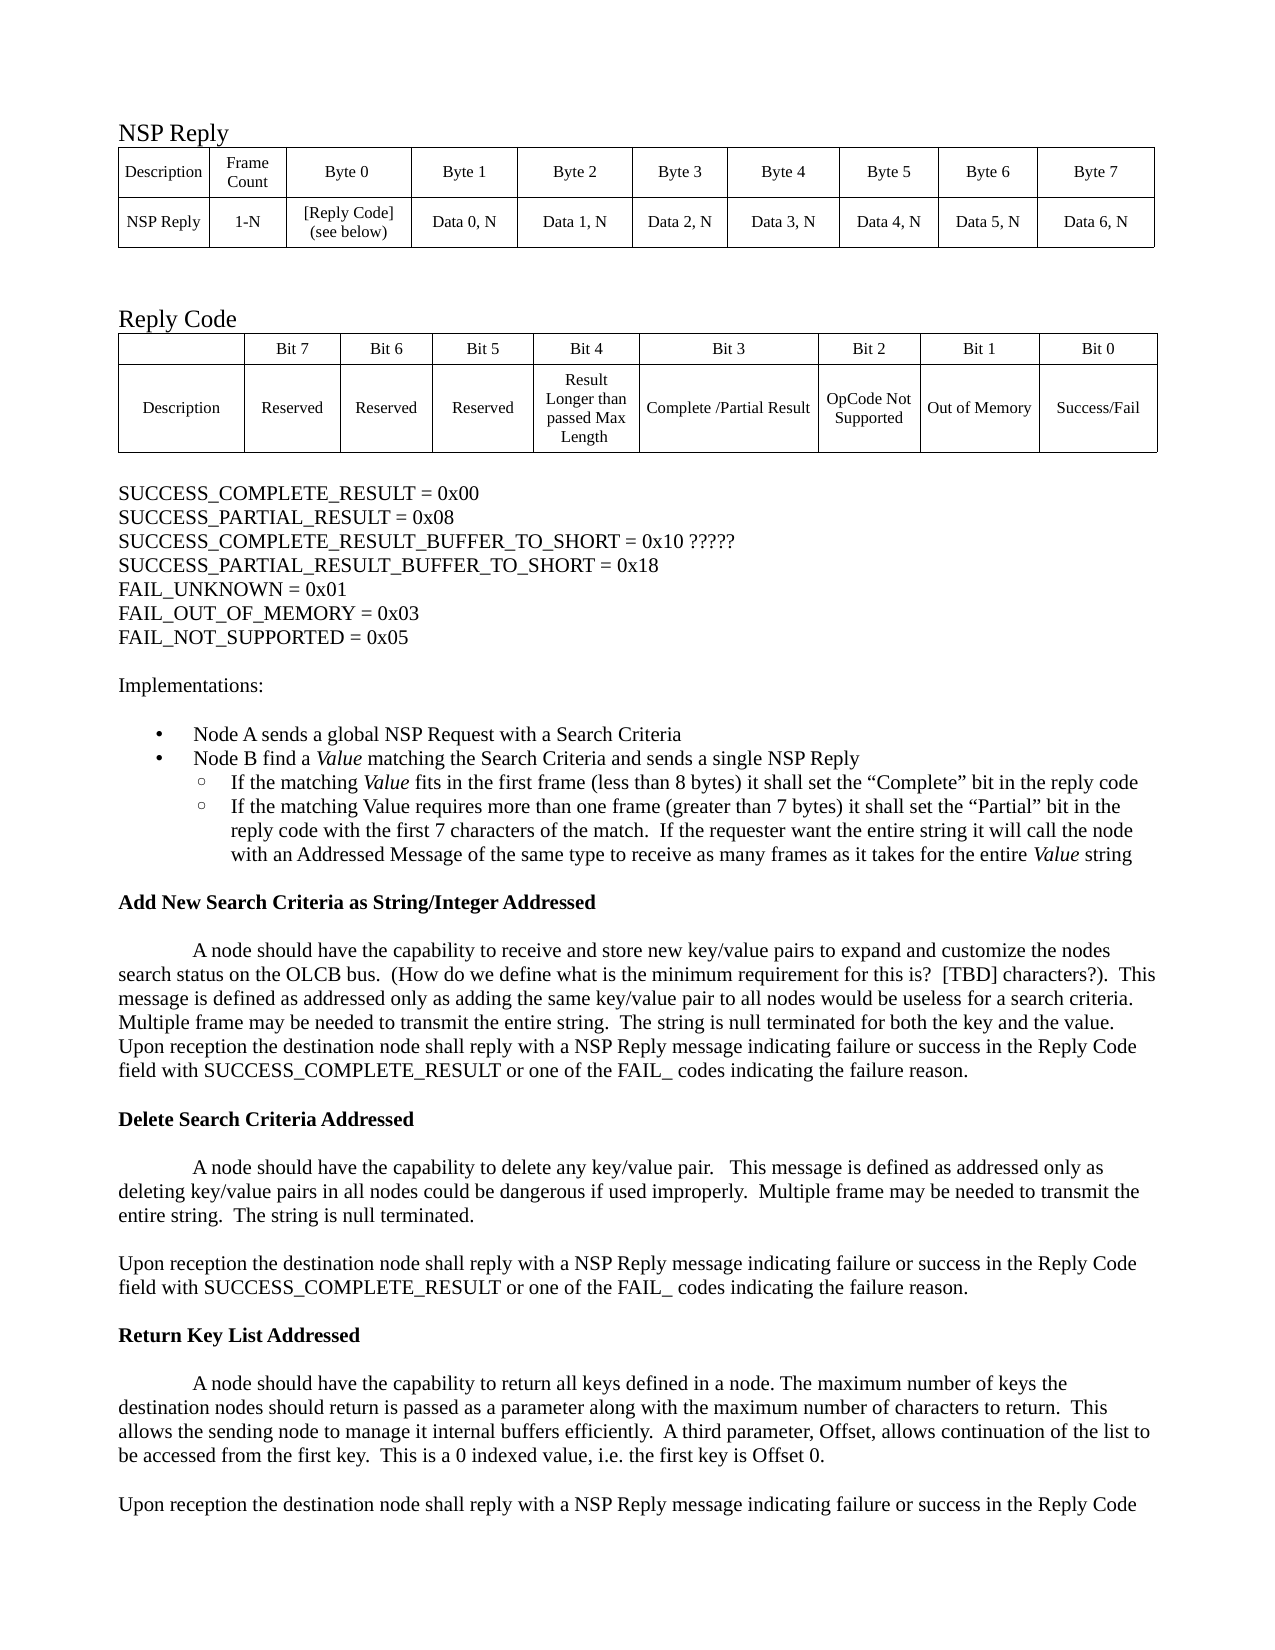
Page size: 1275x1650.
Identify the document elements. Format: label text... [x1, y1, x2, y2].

text Delete Search Criteria Addressed [118, 1106, 1157, 1131]
text SUCCESS_COMPLETE_RESULT_BUFFER_TO_SHORT = 0x10 ????? [118, 529, 1157, 553]
text A node should have the capability to delete any key/value pair. This message is defined as addressed only as deleting key/value pairs in all nodes could be dangerous if used improperly. Multiple frame may be needed to transmit the entire string. The string is null terminated. [118, 1154, 1157, 1227]
list If the matching Value fits in the first frame (less than 8 bytes) it shall set the “Complete” bit in the reply code [193, 769, 1157, 794]
text Upon reception the destination node shall reply with a NSP Reply message indicating failure or success in the Reply Code [118, 1491, 1157, 1516]
table_header Bit 3 [640, 334, 818, 364]
table_cell Success/Fail [1040, 365, 1157, 452]
text SUCCESS_COMPLETE_RESULT = 0x00 [118, 481, 1157, 505]
text Reply Code [118, 304, 1157, 333]
table_header Byte 3 [633, 148, 727, 197]
table_header Bit 1 [921, 334, 1039, 364]
text SUCCESS_PARTIAL_RESULT = 0x08 [118, 505, 1157, 529]
table_cell Data 1, N [518, 198, 632, 247]
text Implementations: [118, 673, 1157, 697]
table_header Frame Count [210, 148, 286, 197]
table_cell Data 3, N [728, 198, 839, 247]
table_cell Data 0, N [412, 198, 517, 247]
text A node should have the capability to receive and store new key/value pairs to expand and customize the nodes search status on the OLCB bus. (How do we define what is the minimum requirement for this is? [TBD] characters?). This message is defined as addressed only as adding the same key/value pair to all nodes would be useless for a search criteria. Multiple frame may be needed to transmit the entire string. The string is null terminated for both the key and the value. Upon reception the destination node shall reply with a NSP Reply message indicating failure or success in the Reply Code field with SUCCESS_COMPLETE_RESULT or one of the FAIL_ codes indicating the failure reason. [118, 938, 1157, 1082]
list Node A sends a global NSP Request with a Search Criteria [156, 721, 1157, 746]
table_cell Result Longer than passed Max Length [534, 365, 639, 452]
text Add New Search Criteria as String/Integer Addressed [118, 890, 1157, 914]
text FAIL_UNKNOWN = 0x01 [118, 577, 1157, 601]
table_cell Data 4, N [840, 198, 938, 247]
text NSP Reply [118, 118, 1157, 147]
table_cell Reserved [433, 365, 533, 452]
table_header Bit 0 [1040, 334, 1157, 364]
table_header Bit 4 [534, 334, 639, 364]
table_cell Description [119, 365, 244, 452]
table_header Bit 2 [819, 334, 920, 364]
table_cell Complete /Partial Result [640, 365, 818, 452]
table_header Byte 6 [939, 148, 1037, 197]
table_cell Reserved [245, 365, 340, 452]
table_cell NSP Reply [119, 198, 209, 247]
table_header Byte 0 [287, 148, 411, 197]
table_header Byte 2 [518, 148, 632, 197]
table_header Byte 4 [728, 148, 839, 197]
list Node B find a Value matching the Search Criteria and sends a single NSP Reply [156, 746, 1157, 769]
text SUCCESS_PARTIAL_RESULT_BUFFER_TO_SHORT = 0x18 [118, 553, 1157, 577]
table_header Bit 7 [245, 334, 340, 364]
table_cell Data 6, N [1038, 198, 1154, 247]
table_header Byte 1 [412, 148, 517, 197]
table_header Bit 6 [341, 334, 432, 364]
table_cell Data 2, N [633, 198, 727, 247]
table_header Byte 7 [1038, 148, 1154, 197]
table_cell 1-N [210, 198, 286, 247]
table_cell Out of Memory [921, 365, 1039, 452]
table_cell Data 5, N [939, 198, 1037, 247]
table_header Bit 5 [433, 334, 533, 364]
text FAIL_NOT_SUPPORTED = 0x05 [118, 625, 1157, 649]
list If the matching Value requires more than one frame (greater than 7 bytes) it shall set the “Partial” bit in the reply code with the first 7 characters of the match. If the requester want the entire string it will call the node with an Addressed Message of the same type to receive as many frames as it takes for the entire Value string [193, 794, 1157, 866]
text Upon reception the destination node shall reply with a NSP Reply message indicating failure or success in the Reply Code field with SUCCESS_COMPLETE_RESULT or one of the FAIL_ codes indicating the failure reason. [118, 1251, 1157, 1299]
table_cell Reserved [341, 365, 432, 452]
text A node should have the capability to return all keys defined in a node. The maximum number of keys the destination nodes should return is passed as a parameter along with the maximum number of characters to return. This allows the sending node to manage it internal buffers efficiently. A third parameter, Offset, allows continuation of the list to be accessed from the first key. This is a 0 indexed value, i.e. the first key is Offset 0. [118, 1371, 1157, 1467]
table_header Byte 5 [840, 148, 938, 197]
table_cell OpCode Not Supported [819, 365, 920, 452]
table_header [119, 334, 244, 364]
text FAIL_OUT_OF_MEMORY = 0x03 [118, 601, 1157, 625]
text Return Key List Addressed [118, 1323, 1157, 1347]
table_header Description [119, 148, 209, 197]
table_cell [Reply Code] (see below) [287, 198, 411, 247]
